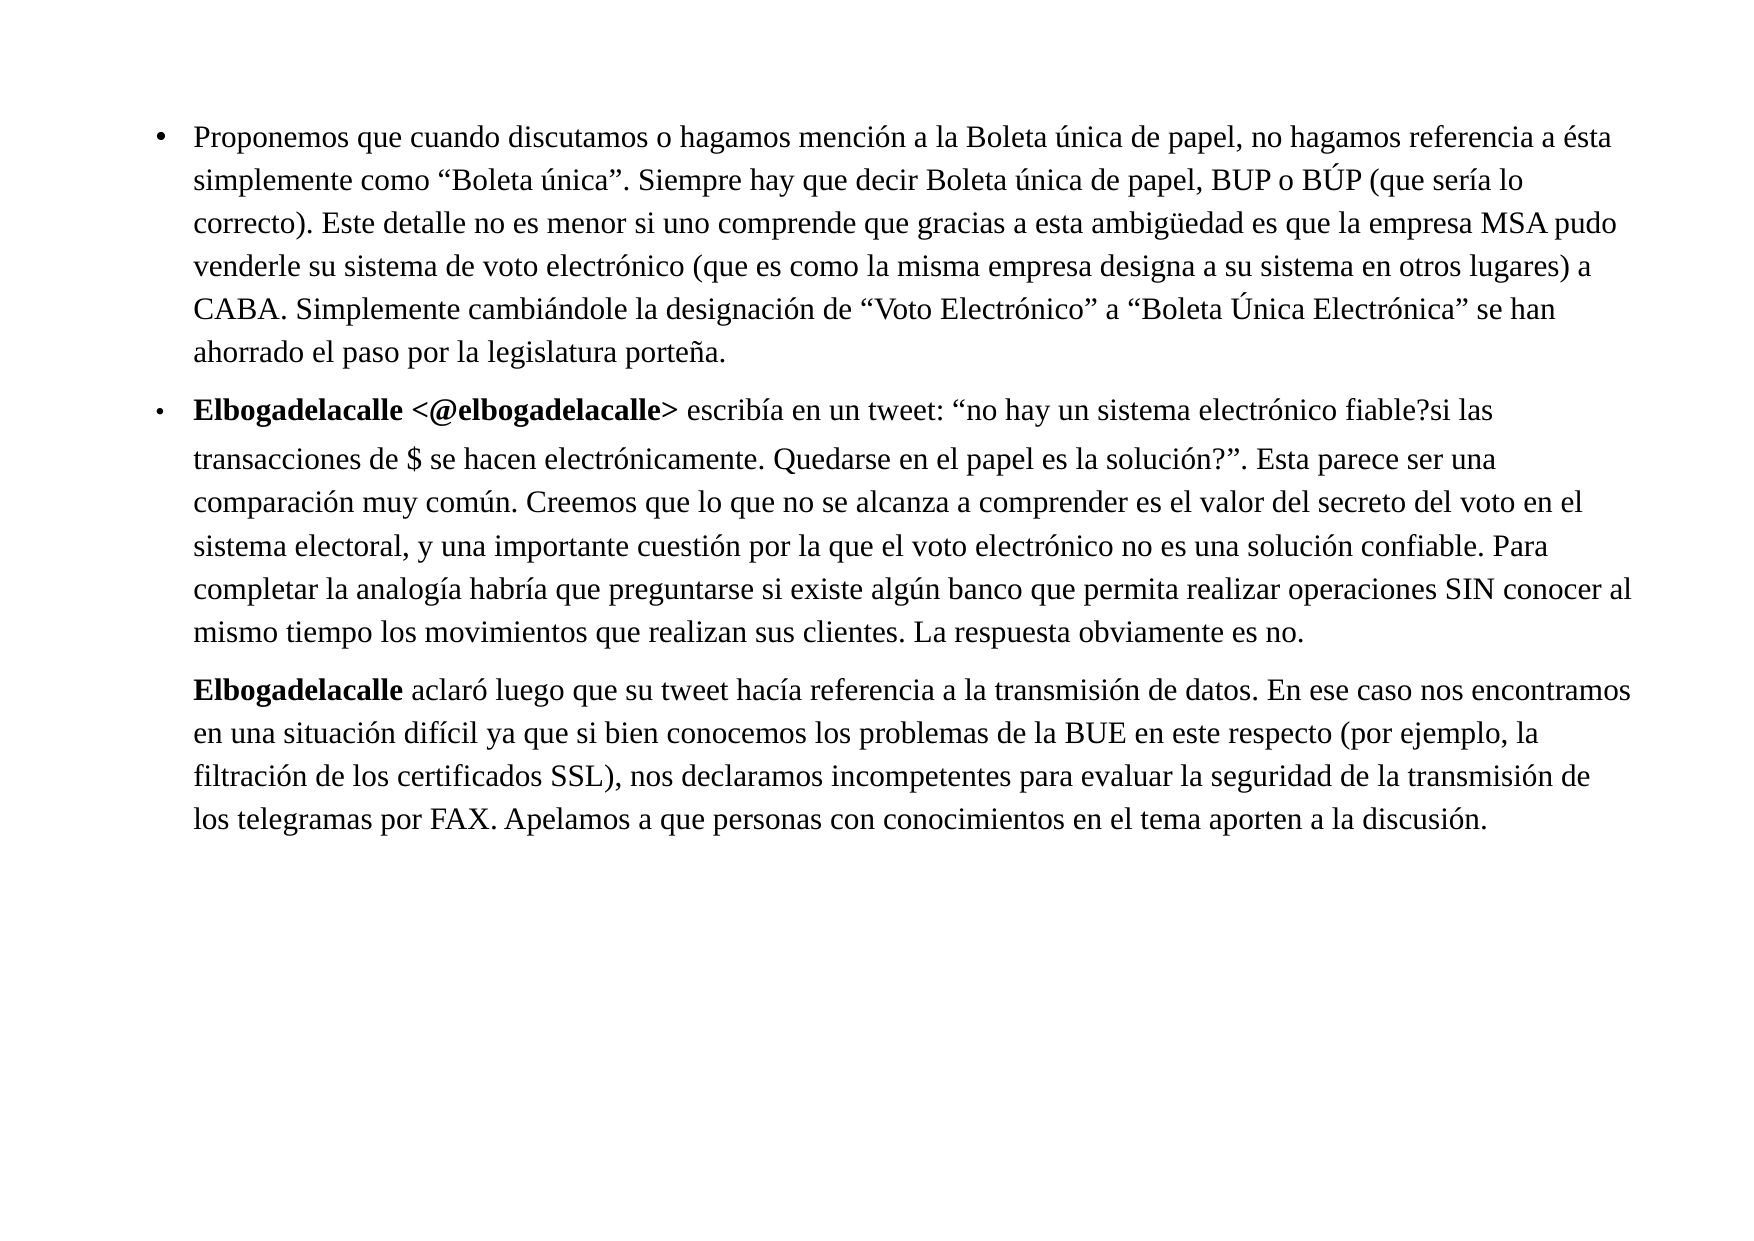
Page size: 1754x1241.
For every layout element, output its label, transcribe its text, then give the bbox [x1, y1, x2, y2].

list Elbogadelacalle aclaró luego que su tweet hacía referencia a la transmisión de datos. En ese caso nos encontramos en una situación difícil ya que si bien conocemos los problemas de la BUE en este respecto (por ejemplo, la filtración de los certificados SSL), nos declaramos incompetentes para evaluar la seguridad de la transmisión de los telegramas por FAX. Apelamos a que personas con conocimientos en el tema aporten a la discusión. [156, 671, 1636, 836]
list Proponemos que cuando discutamos o hagamos mención a la Boleta única de papel, no hagamos referencia a ésta simplemente como “Boleta única”. Siempre hay que decir Boleta única de papel, BUP o BÚP (que sería lo correcto). Este detalle no es menor si uno comprende que gracias a esta ambigüedad es que la empresa MSA pudo venderle su sistema de voto electrónico (que es como la misma empresa designa a su sistema en otros lugares) a CABA. Simplemente cambiándole la designación de “Voto Electrónico” a “Boleta Única Electrónica” se han ahorrado el paso por la legislatura porteña. [156, 118, 1636, 370]
list Elbogadelacalle ‏<@elbogadelacalle> escribía en un tweet: “no hay un sistema electrónico fiable?si las transacciones de $ se hacen electrónicamente. Quedarse en el papel es la solución?”. Esta parece ser una comparación muy común. Creemos que lo que no se alcanza a comprender es el valor del secreto del voto en el sistema electoral, y una importante cuestión por la que el voto electrónico no es una solución confiable. Para completar la analogía habría que preguntarse si existe algún banco que permita realizar operaciones SIN conocer al mismo tiempo los movimientos que realizan sus clientes. La respuesta obviamente es no. [156, 391, 1636, 649]
